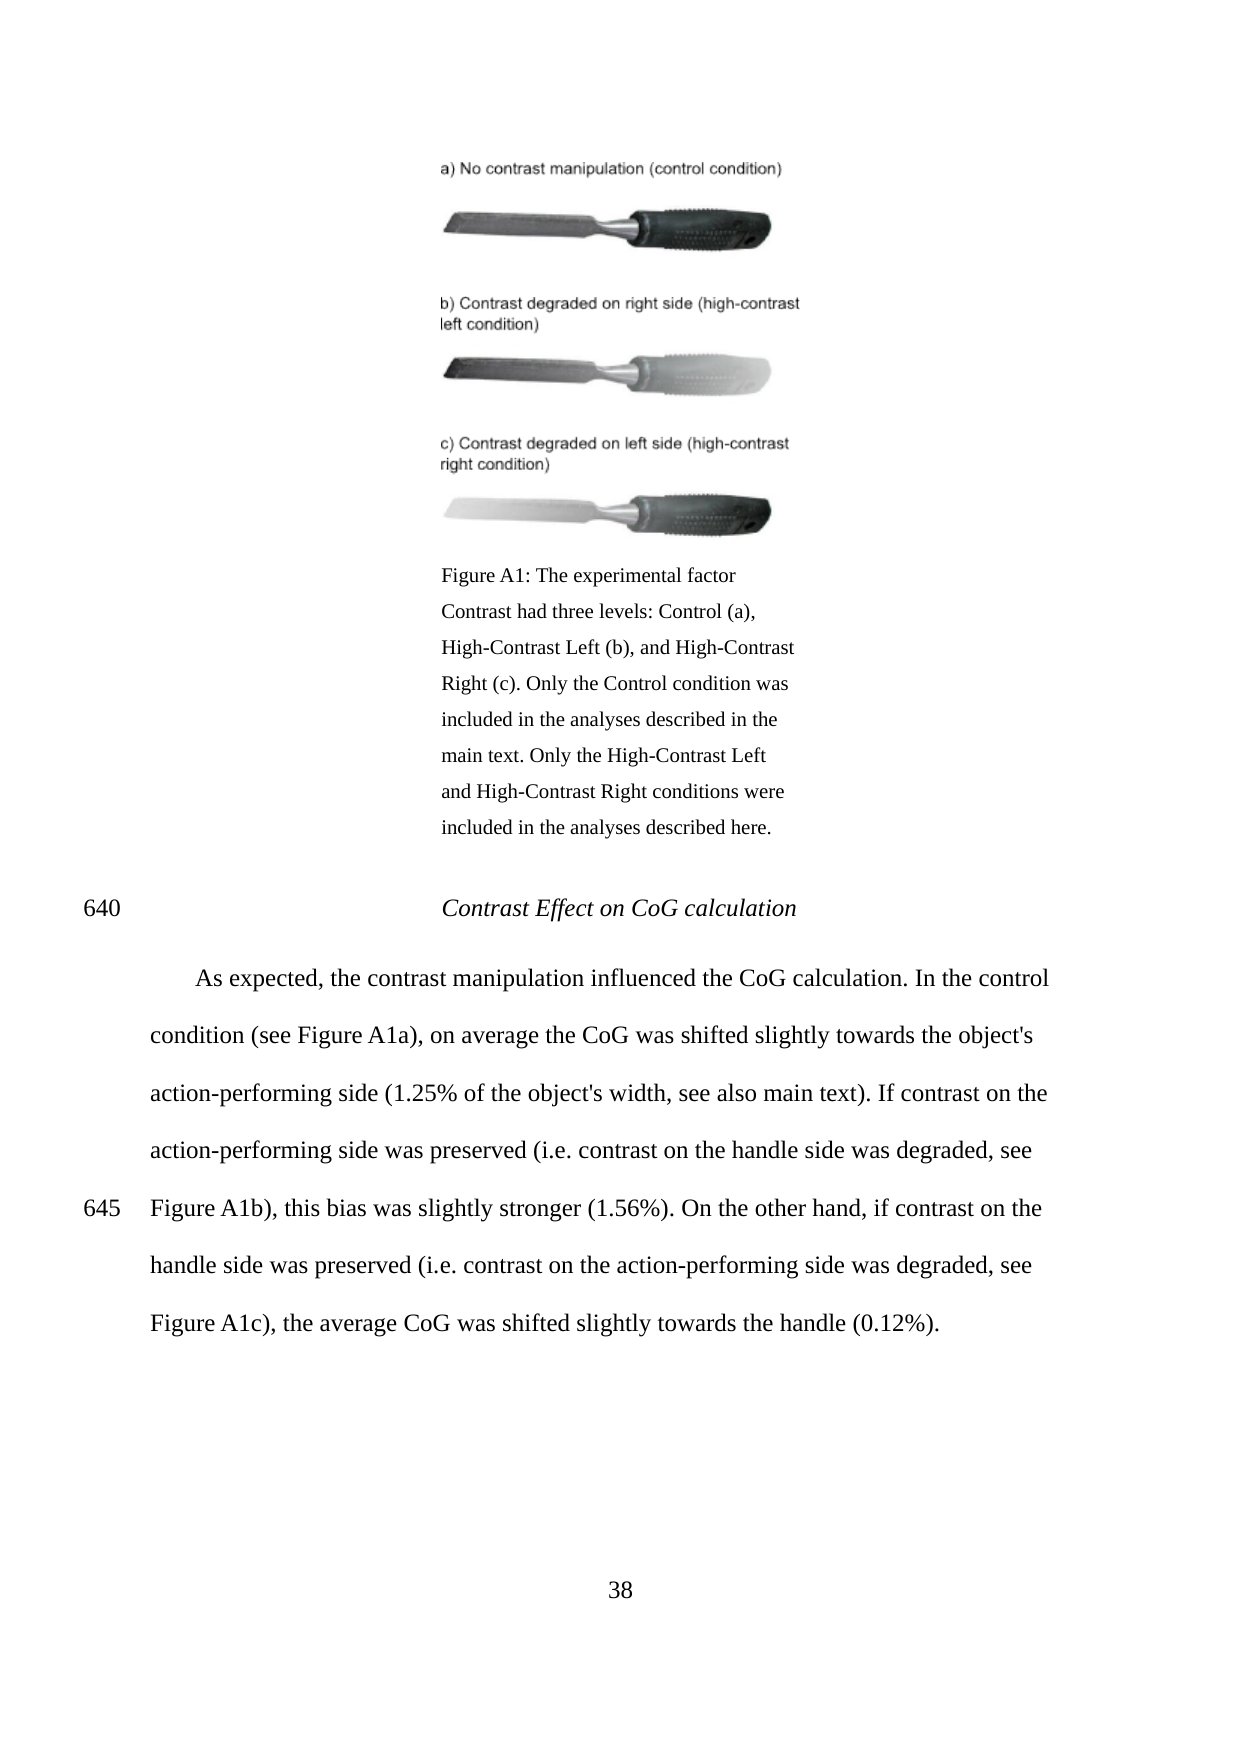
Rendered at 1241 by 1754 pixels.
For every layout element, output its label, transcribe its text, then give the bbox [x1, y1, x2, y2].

text As expected, the contrast manipulation influenced the CoG calculation. In the control condition (see Figure A1a), on average the CoG was shifted slightly towards the object's action-performing side (1.25% of the object's width, see also main text). If contrast on the action-performing side was preserved (i.e. contrast on the handle side was degraded, see Figure A1b), this bias was slightly stronger (1.56%). On the other hand, if contrast on the handle side was preserved (i.e. contrast on the action-performing side was degraded, see Figure A1c), the average CoG was shifted slightly towards the handle (0.12%). [150, 963, 1091, 1337]
text Figure A1: The experimental factor Contrast had three levels: Control (a), High-Contrast Left (b), and High-Contrast Right (c). Only the Control condition was included in the analyses described in the main text. Only the High-Contrast Left and High-Contrast Right conditions were included in the analyses described here. [441, 551, 799, 839]
subtitle Contrast Effect on CoG calculation [150, 893, 1091, 922]
picture [441, 162, 800, 551]
